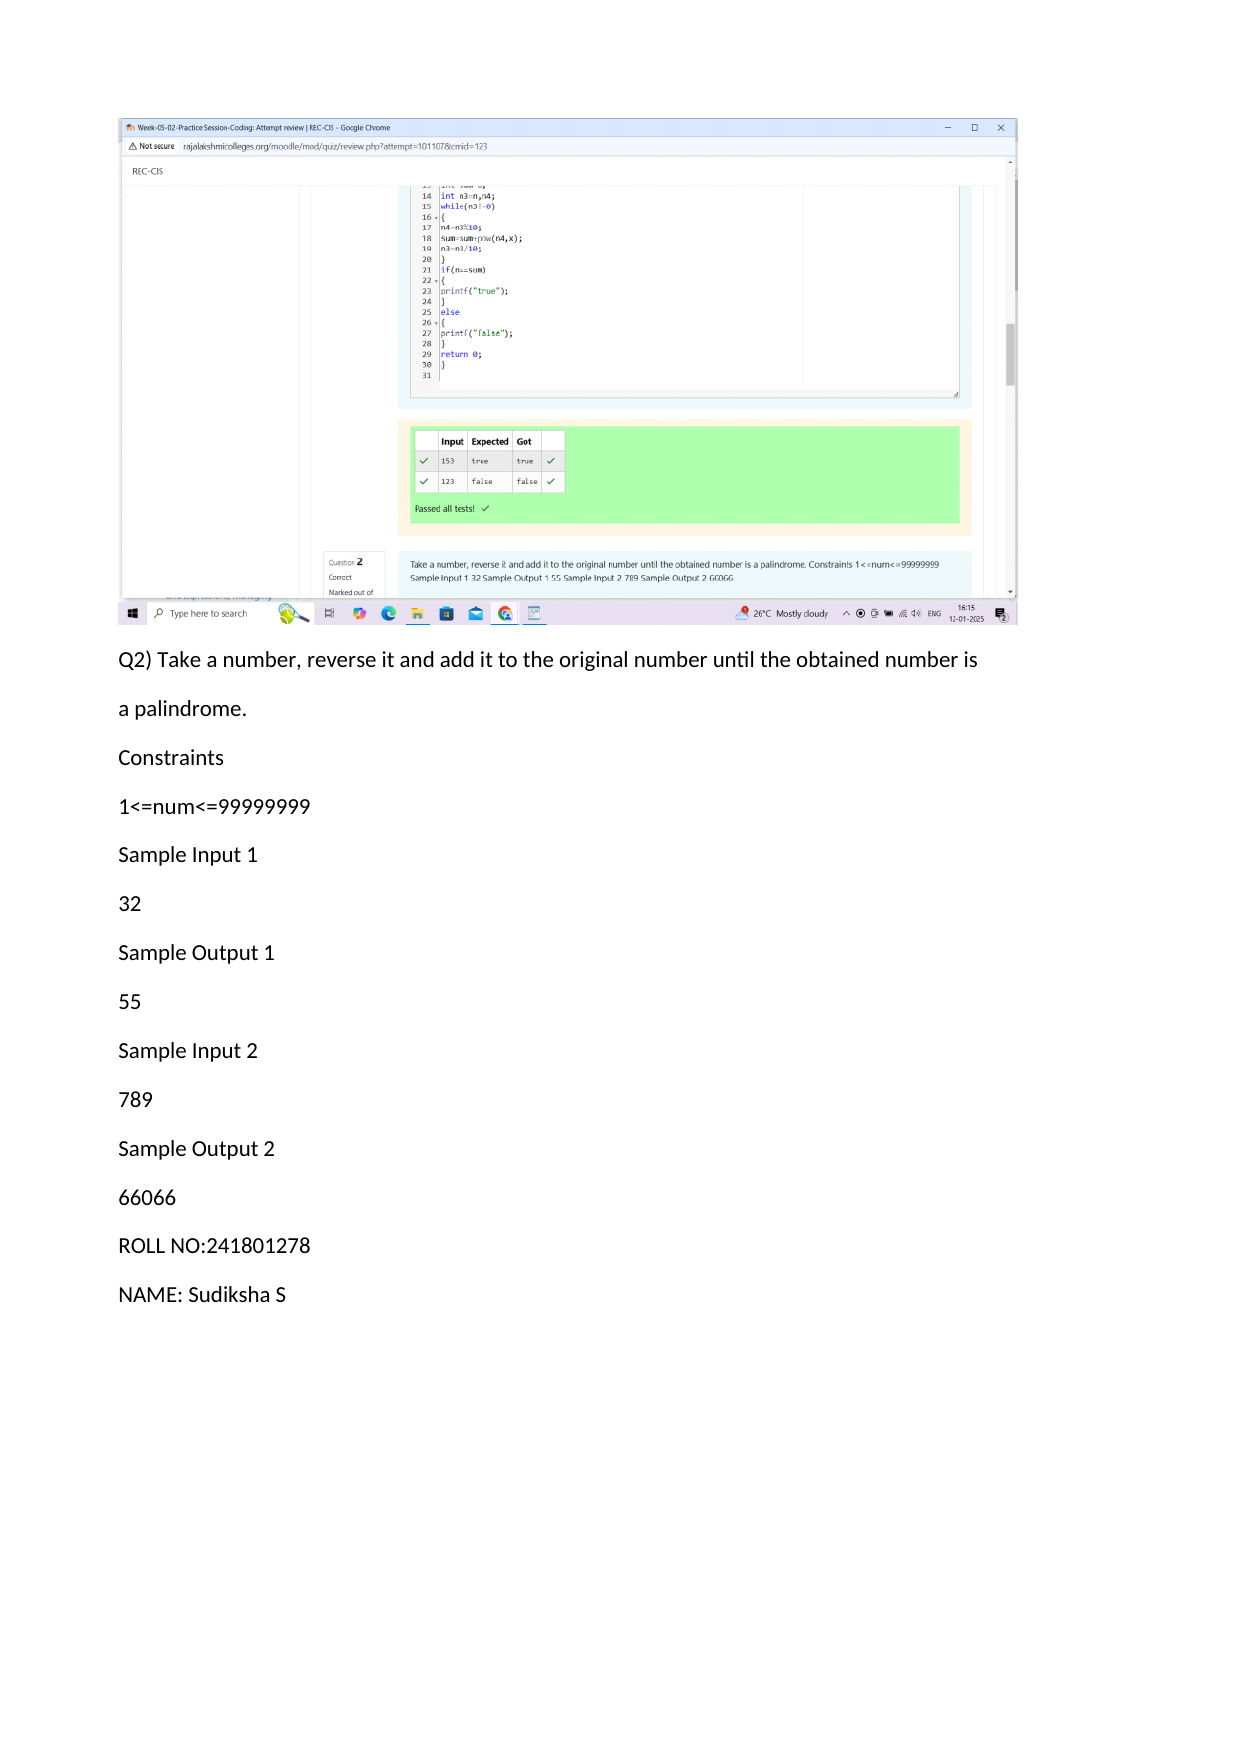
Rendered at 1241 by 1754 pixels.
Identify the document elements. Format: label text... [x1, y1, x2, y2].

text NAME: Sudiksha S [118, 1280, 1122, 1308]
text 32 [118, 889, 1122, 917]
text ROLL NO:241801278 [118, 1231, 1122, 1259]
text Sample Input 2 [118, 1036, 1122, 1064]
text Q2) Take a number, reverse it and add it to the original number until the obtained number is [118, 645, 1122, 673]
text 1<=num<=99999999 [118, 792, 1122, 820]
text 789 [118, 1085, 1122, 1113]
text 55 [118, 987, 1122, 1015]
text Sample Output 1 [118, 938, 1122, 966]
text a palindrome. [118, 694, 1122, 722]
text Sample Output 2 [118, 1134, 1122, 1162]
text 66066 [118, 1183, 1122, 1211]
text Constraints [118, 743, 1122, 771]
text Sample Input 1 [118, 841, 1122, 869]
